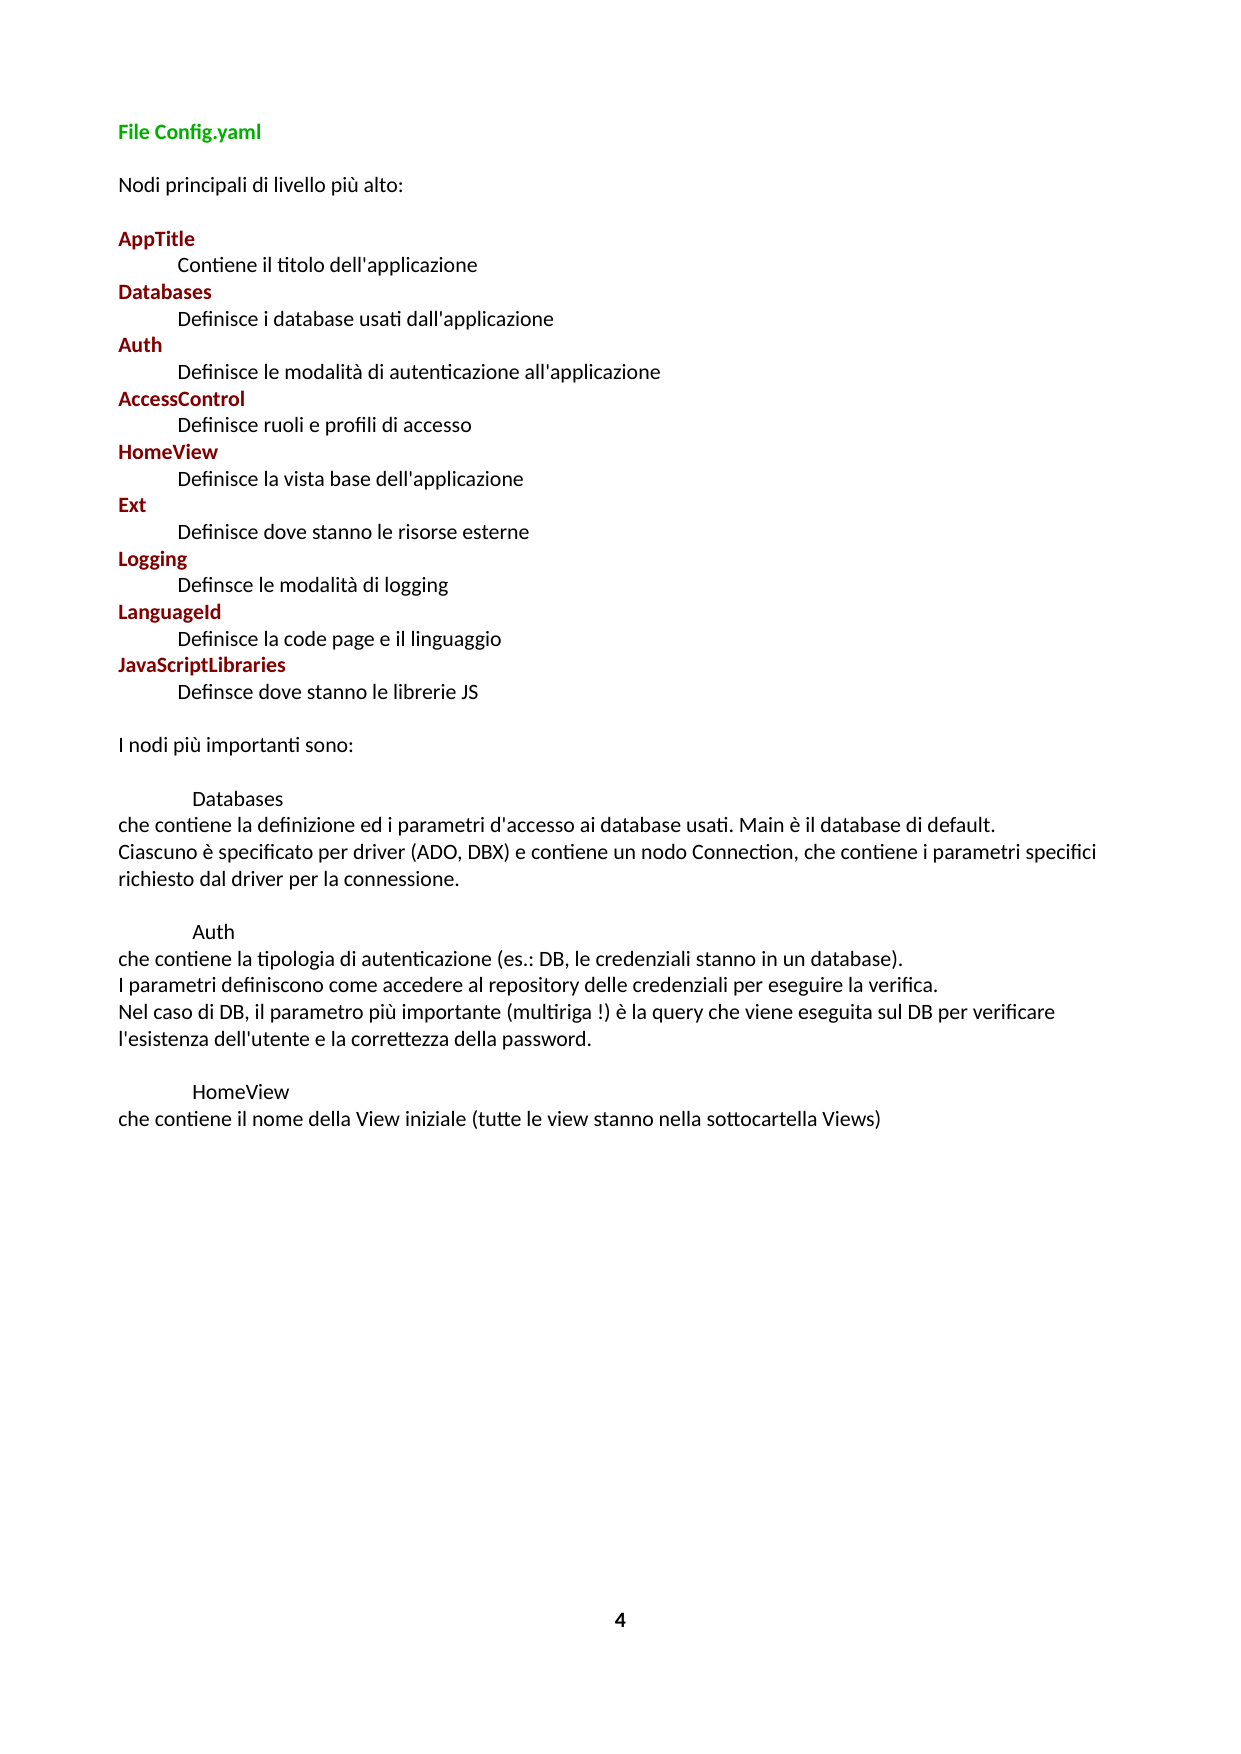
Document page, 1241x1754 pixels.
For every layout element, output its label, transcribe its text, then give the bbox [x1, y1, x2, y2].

text Nel caso di DB, il parametro più importante (multiriga !) è la query che viene eseguita sul DB per verificare l'esistenza dell'utente e la correttezza della password. [118, 998, 1122, 1051]
text Ext [118, 491, 1122, 518]
text Definisce la code page e il linguaggio [177, 625, 1122, 651]
text Databases [118, 785, 1122, 811]
text Nodi principali di livello più alto: [118, 171, 1122, 198]
text AppTitle [118, 225, 1122, 251]
text Definsce dove stanno le librerie JS [177, 678, 1122, 705]
text LanguageId [118, 598, 1122, 625]
text che contiene la tipologia di autenticazione (es.: DB, le credenziali stanno in un database). [118, 945, 1122, 971]
text File Config.yaml [118, 118, 1122, 145]
text che contiene il nome della View iniziale (tutte le view stanno nella sottocartella Views) [118, 1105, 1122, 1131]
text Contiene il titolo dell'applicazione [177, 251, 1122, 278]
text Definsce le modalità di logging [177, 571, 1122, 598]
text Ciascuno è specificato per driver (ADO, DBX) e contiene un nodo Connection, che contiene i parametri specifici richiesto dal driver per la connessione. [118, 838, 1122, 891]
text AccessControl [118, 385, 1122, 411]
text Auth [118, 918, 1122, 945]
text Definisce dove stanno le risorse esterne [177, 518, 1122, 545]
text Definisce la vista base dell'applicazione [177, 465, 1122, 491]
text Auth [118, 331, 1122, 358]
text che contiene la definizione ed i parametri d'accesso ai database usati. Main è il database di default. [118, 811, 1122, 838]
text Logging [118, 545, 1122, 571]
text Definisce i database usati dall'applicazione [177, 305, 1122, 331]
text Databases [118, 278, 1122, 305]
text HomeView [118, 438, 1122, 465]
text Definisce le modalità di autenticazione all'applicazione [177, 358, 1122, 385]
text JavaScriptLibraries [118, 651, 1122, 678]
text Definisce ruoli e profili di accesso [177, 411, 1122, 438]
text HomeView [118, 1078, 1122, 1105]
text I nodi più importanti sono: [118, 731, 1122, 758]
text I parametri definiscono come accedere al repository delle credenziali per eseguire la verifica. [118, 971, 1122, 998]
